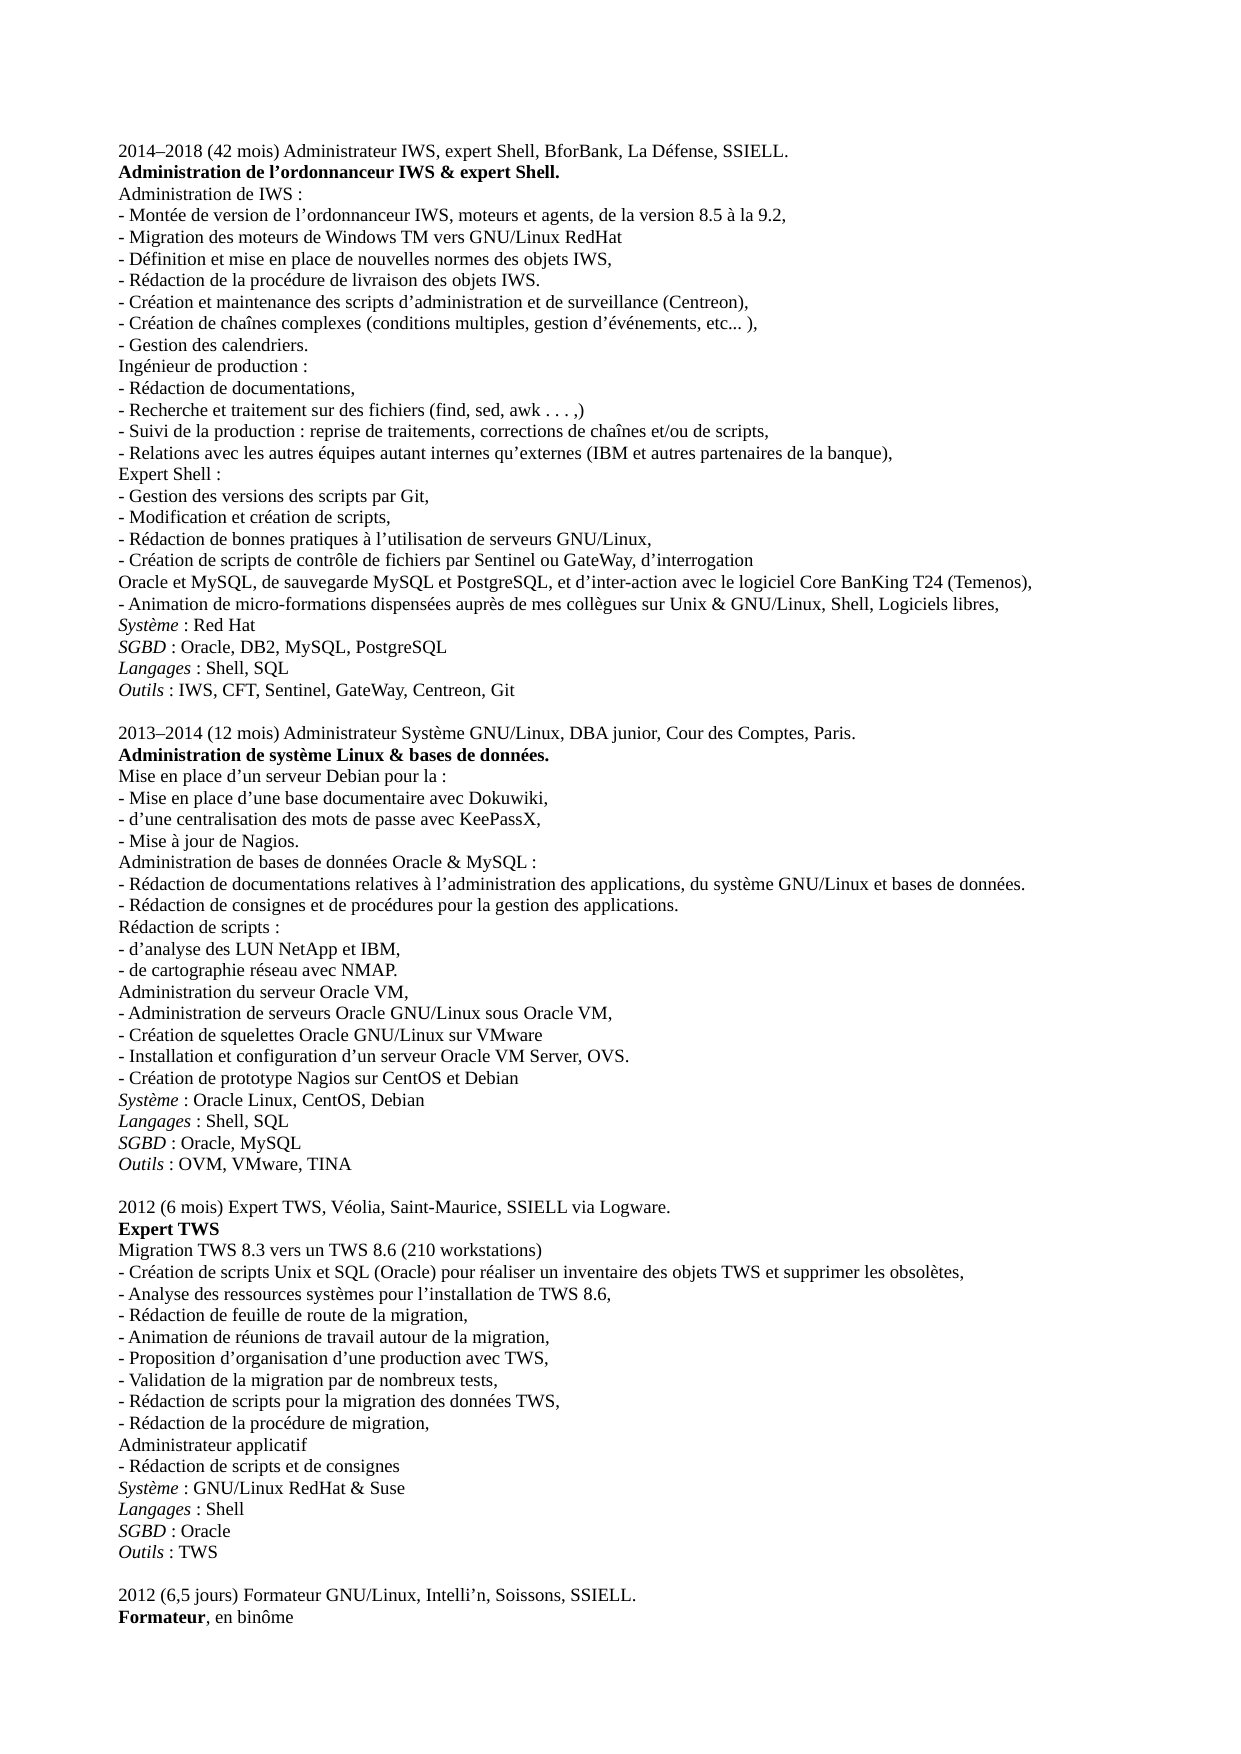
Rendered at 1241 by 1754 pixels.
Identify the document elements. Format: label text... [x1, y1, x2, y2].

text Expert TWS [118, 1218, 1122, 1239]
text Migration TWS 8.3 vers un TWS 8.6 (210 workstations) [118, 1239, 1122, 1261]
text 2012 (6 mois) Expert TWS, Véolia, Saint-Maurice, SSIELL via Logware. [118, 1196, 1122, 1218]
text Ingénieur de production : [118, 355, 1122, 377]
text Administrateur applicatif [118, 1433, 1122, 1455]
text SGBD : Oracle, DB2, MySQL, PostgreSQL [118, 636, 1122, 657]
text - de cartographie réseau avec NMAP. [118, 959, 1122, 981]
text Administration de l’ordonnanceur IWS & expert Shell. [118, 161, 1122, 183]
text - d’analyse des LUN NetApp et IBM, [118, 937, 1122, 959]
text - Rédaction de documentations relatives à l’administration des applications, du système GNU/Linux et bases de données. [118, 873, 1122, 894]
text - Animation de micro-formations dispensées auprès de mes collègues sur Unix & GNU/Linux, Shell, Logiciels libres, [118, 592, 1122, 614]
text Système : GNU/Linux RedHat & Suse [118, 1477, 1122, 1498]
text - Animation de réunions de travail autour de la migration, [118, 1326, 1122, 1347]
text - Montée de version de l’ordonnanceur IWS, moteurs et agents, de la version 8.5 à la 9.2, [118, 204, 1122, 226]
text Système : Red Hat [118, 614, 1122, 636]
text - Modification et création de scripts, [118, 506, 1122, 528]
text - Migration des moteurs de Windows TM vers GNU/Linux RedHat [118, 226, 1122, 247]
text - Installation et configuration d’un serveur Oracle VM Server, OVS. [118, 1045, 1122, 1067]
text Système : Oracle Linux, CentOS, Debian [118, 1088, 1122, 1110]
text - Rédaction de scripts et de consignes [118, 1455, 1122, 1477]
text - Création de scripts Unix et SQL (Oracle) pour réaliser un inventaire des objets TWS et supprimer les obsolètes, [118, 1261, 1122, 1282]
text Formateur, en binôme [118, 1606, 1122, 1627]
text - Création et maintenance des scripts d’administration et de surveillance (Centreon), [118, 291, 1122, 312]
text - Rédaction de consignes et de procédures pour la gestion des applications. [118, 894, 1122, 916]
text Administration du serveur Oracle VM, [118, 981, 1122, 1002]
text Administration de système Linux & bases de données. [118, 743, 1122, 765]
text - Relations avec les autres équipes autant internes qu’externes (IBM et autres partenaires de la banque), [118, 442, 1122, 463]
text Langages : Shell, SQL [118, 1110, 1122, 1132]
text - Définition et mise en place de nouvelles normes des objets IWS, [118, 247, 1122, 269]
text Oracle et MySQL, de sauvegarde MySQL et PostgreSQL, et d’inter-action avec le logiciel Core BanKing T24 (Temenos), [118, 571, 1122, 592]
text - Rédaction de documentations, [118, 377, 1122, 398]
text 2012 (6,5 jours) Formateur GNU/Linux, Intelli’n, Soissons, SSIELL. [118, 1584, 1122, 1606]
text SGBD : Oracle [118, 1520, 1122, 1541]
text 2013–2014 (12 mois) Administrateur Système GNU/Linux, DBA junior, Cour des Comptes, Paris. [118, 722, 1122, 743]
text - Validation de la migration par de nombreux tests, [118, 1369, 1122, 1390]
text Administration de IWS : [118, 183, 1122, 204]
text Langages : Shell, SQL [118, 657, 1122, 679]
text - Proposition d’organisation d’une production avec TWS, [118, 1347, 1122, 1369]
text - Analyse des ressources systèmes pour l’installation de TWS 8.6, [118, 1282, 1122, 1304]
text - Mise en place d’une base documentaire avec Dokuwiki, [118, 787, 1122, 808]
text - Création de prototype Nagios sur CentOS et Debian [118, 1067, 1122, 1088]
text - Rédaction de bonnes pratiques à l’utilisation de serveurs GNU/Linux, [118, 528, 1122, 549]
text - Création de scripts de contrôle de fichiers par Sentinel ou GateWay, d’interrogation [118, 549, 1122, 571]
text - Rédaction de la procédure de migration, [118, 1412, 1122, 1433]
text - Rédaction de feuille de route de la migration, [118, 1304, 1122, 1326]
text Outils : IWS, CFT, Sentinel, GateWay, Centreon, Git [118, 679, 1122, 700]
text Outils : OVM, VMware, TINA [118, 1153, 1122, 1175]
text - Gestion des calendriers. [118, 334, 1122, 355]
text - Mise à jour de Nagios. [118, 830, 1122, 851]
text - Rédaction de scripts pour la migration des données TWS, [118, 1390, 1122, 1412]
text Administration de bases de données Oracle & MySQL : [118, 851, 1122, 873]
text SGBD : Oracle, MySQL [118, 1132, 1122, 1153]
text - Recherche et traitement sur des fichiers (find, sed, awk . . . ,) [118, 398, 1122, 420]
text - Suivi de la production : reprise de traitements, corrections de chaînes et/ou de scripts, [118, 420, 1122, 442]
text - Administration de serveurs Oracle GNU/Linux sous Oracle VM, [118, 1002, 1122, 1024]
text Mise en place d’un serveur Debian pour la : [118, 765, 1122, 787]
text - d’une centralisation des mots de passe avec KeePassX, [118, 808, 1122, 830]
text Rédaction de scripts : [118, 916, 1122, 937]
text Outils : TWS [118, 1541, 1122, 1563]
text Expert Shell : [118, 463, 1122, 485]
text - Rédaction de la procédure de livraison des objets IWS. [118, 269, 1122, 291]
text - Création de chaînes complexes (conditions multiples, gestion d’événements, etc... ), [118, 312, 1122, 334]
text 2014–2018 (42 mois) Administrateur IWS, expert Shell, BforBank, La Défense, SSIELL. [118, 140, 1122, 161]
text Langages : Shell [118, 1498, 1122, 1520]
text - Gestion des versions des scripts par Git, [118, 485, 1122, 506]
text - Création de squelettes Oracle GNU/Linux sur VMware [118, 1024, 1122, 1045]
